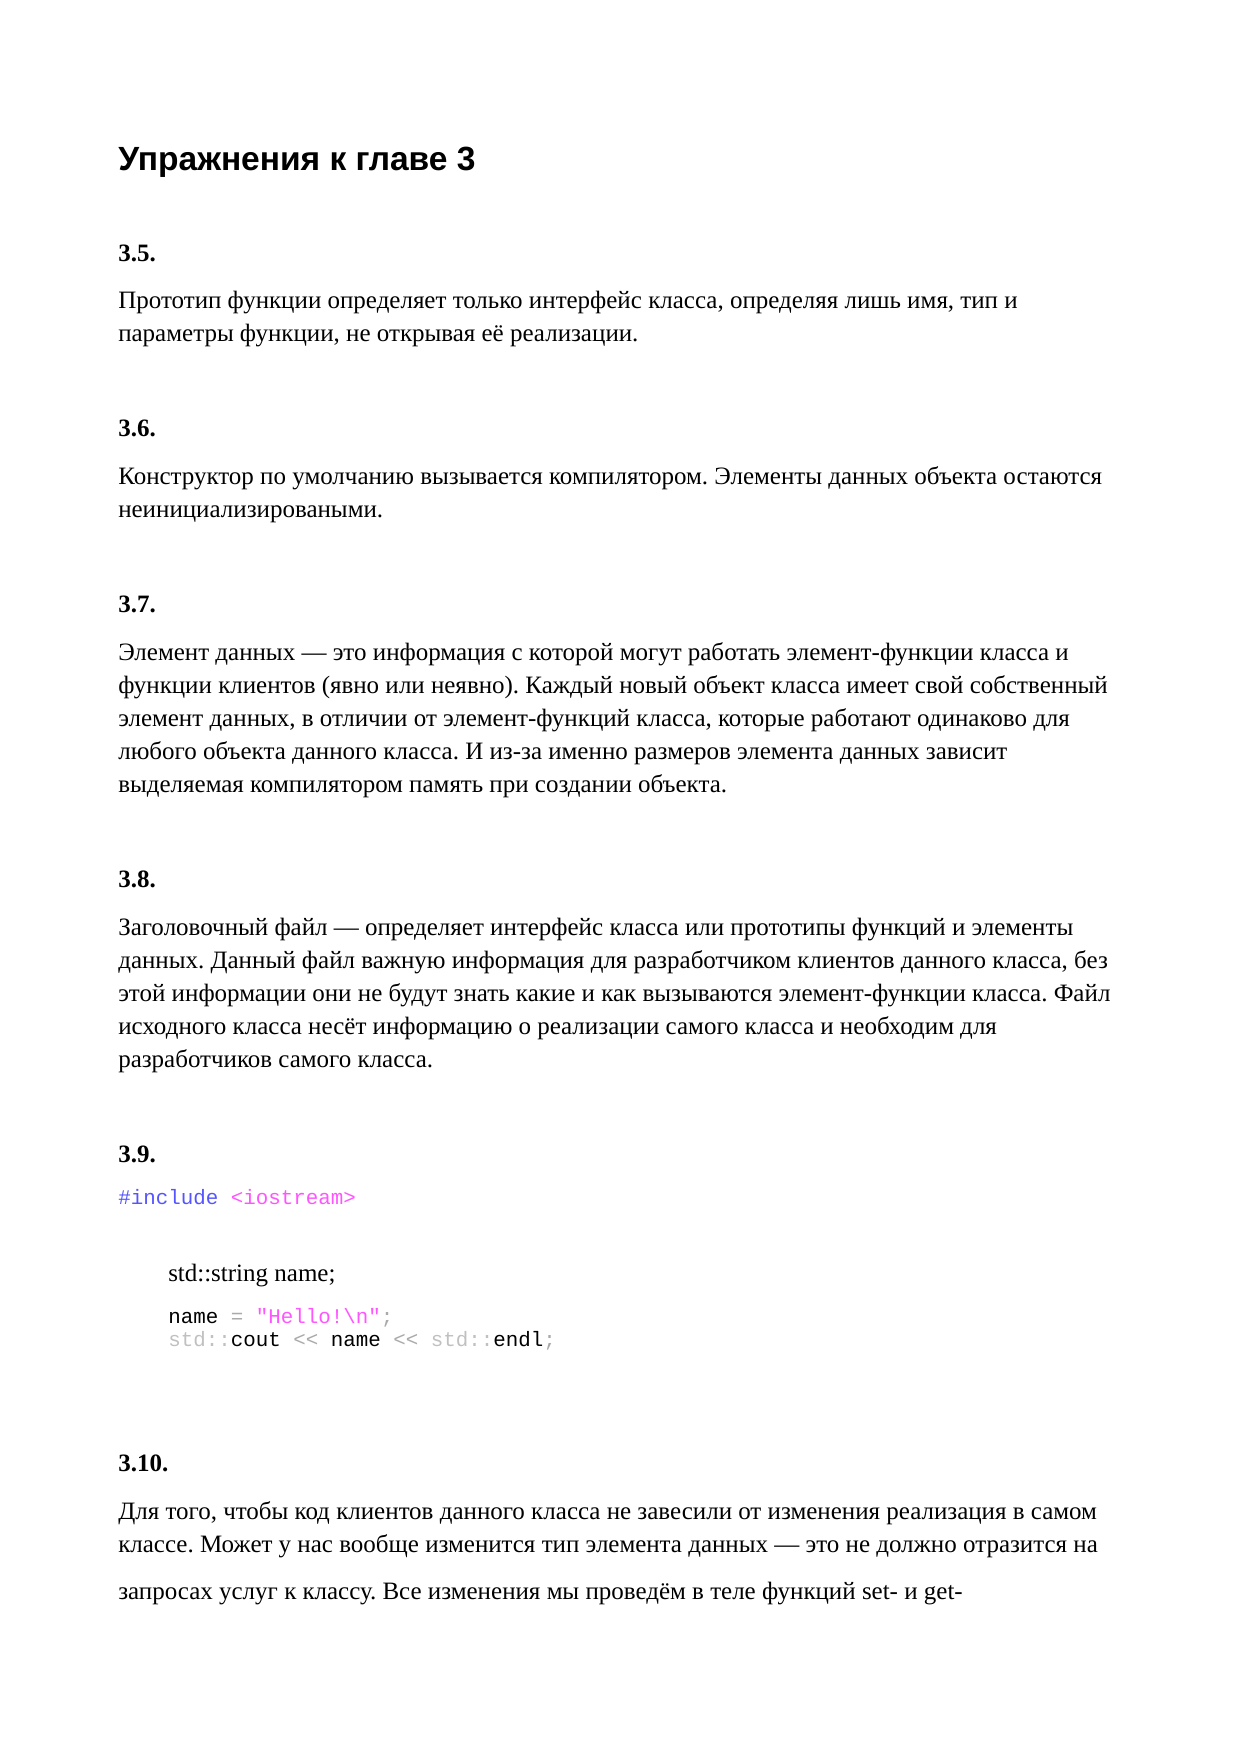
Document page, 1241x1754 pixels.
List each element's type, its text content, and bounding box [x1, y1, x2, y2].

text 3.6. [118, 413, 1122, 442]
text Конструктор по умолчанию вызывается компилятором. Элементы данных объекта остаются неинициализироваными. [118, 461, 1122, 523]
text 3.8. [118, 864, 1122, 893]
text 3.7. [118, 589, 1122, 618]
text 3.5. [118, 238, 1122, 266]
text name = "Hello!\n"; [118, 1306, 1122, 1329]
text Для того, чтобы код клиентов данного класса не завесили от изменения реализация в самом классе. Может у нас вообще изменится тип элемента данных — это не должно отразится на [118, 1496, 1122, 1557]
text 3.9. [118, 1139, 1122, 1168]
text std::cout << name << std::endl; [118, 1329, 1122, 1353]
text Прототип функции определяет только интерфейс класса, определяя лишь имя, тип и параметры функции, не открывая её реализации. [118, 285, 1122, 347]
subtitle Упражнения к главе 3 [118, 139, 1122, 178]
text Заголовочный файл — определяет интерфейс класса или прототипы функций и элементы данных. Данный файл важную информация для разработчиком клиентов данного класса, без этой информации они не будут знать какие и как вызываются элемент-функции класса. Файл исходного класса несёт информацию о реализации самого класса и необходим для разработчиков самого класса. [118, 912, 1122, 1073]
text #include <iostream> [118, 1187, 1122, 1210]
text std::string name; [118, 1258, 1122, 1287]
text запросах услуг к классу. Все изменения мы проведём в теле функций set- и get- [118, 1576, 1122, 1605]
text 3.10. [118, 1448, 1122, 1477]
text Элемент данных — это информация с которой могут работать элемент-функции класса и функции клиентов (явно или неявно). Каждый новый объект класса имеет свой собственный элемент данных, в отличии от элемент-функций класса, которые работают одинаково для любого объекта данного класса. И из-за именно размеров элемента данных зависит выделяемая компилятором память при создании объекта. [118, 637, 1122, 798]
